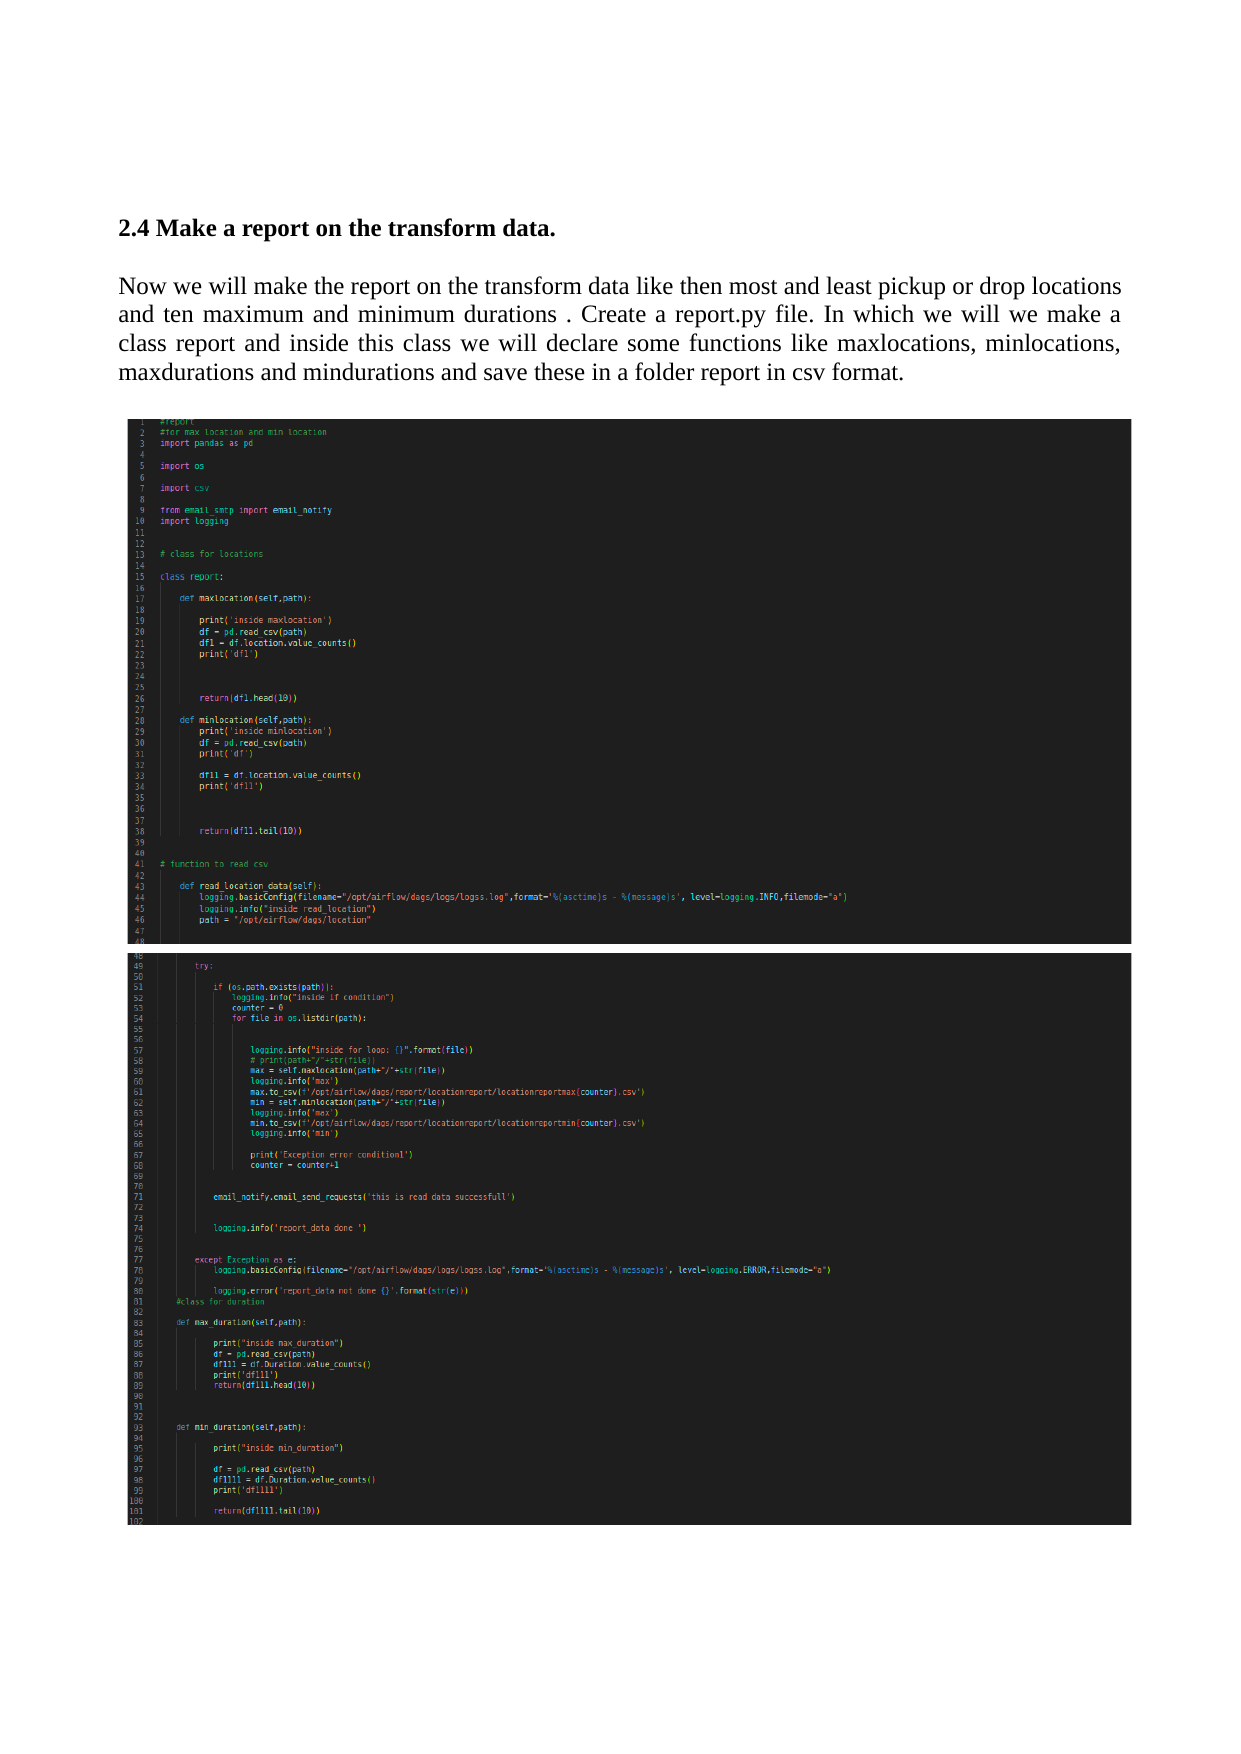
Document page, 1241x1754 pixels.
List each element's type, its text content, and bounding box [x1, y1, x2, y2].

picture [127, 419, 1132, 944]
text 2.4 Make a report on the transform data. [118, 213, 1122, 242]
text Now we will make the report on the transform data like then most and least pickup or drop locations and ten maximum and minimum durations . Create a report.py file. In which we will we make a class report and inside this class we will declare some functions like maxlocations, minlocations, maxdurations and mindurations and save these in a folder report in csv format. [118, 271, 1122, 386]
picture [127, 953, 1132, 1525]
